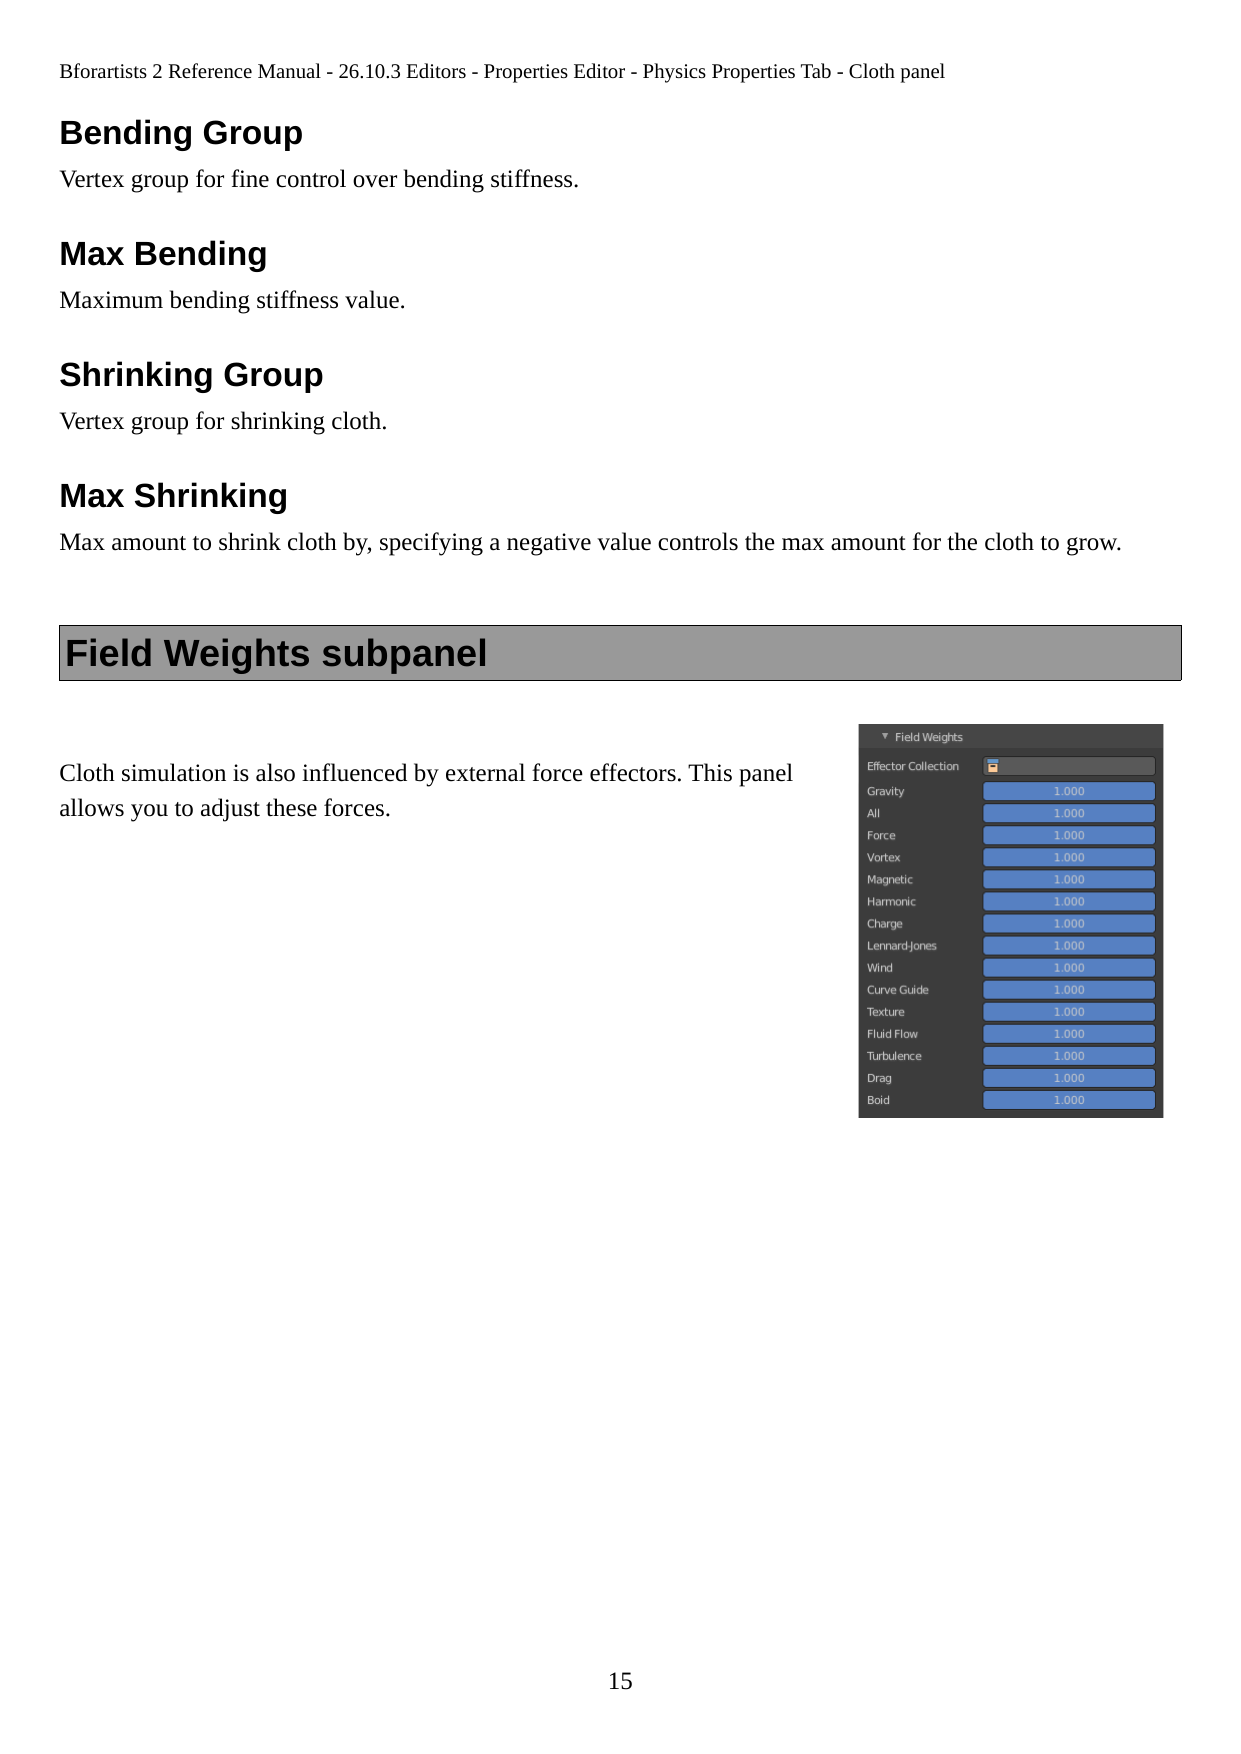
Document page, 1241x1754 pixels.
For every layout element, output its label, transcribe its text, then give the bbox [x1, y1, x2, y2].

picture [858, 724, 1164, 1118]
table_header Field Weights subpanel [60, 626, 1181, 680]
text Vertex group for fine control over bending stiffness. [59, 164, 1181, 192]
text Vertex group for shrinking cloth. [59, 406, 1181, 434]
subtitle Max Shrinking [59, 476, 1181, 514]
subtitle Shrinking Group [59, 355, 1181, 393]
text Max amount to shrink cloth by, specifying a negative value controls the max amount for the cloth to grow. [59, 527, 1181, 556]
subtitle Max Bending [59, 234, 1181, 272]
subtitle Bending Group [59, 113, 1181, 151]
text Cloth simulation is also influenced by external force effectors. This panel allows you to adjust these forces. [59, 758, 858, 821]
text Maximum bending stiffness value. [59, 285, 1181, 313]
